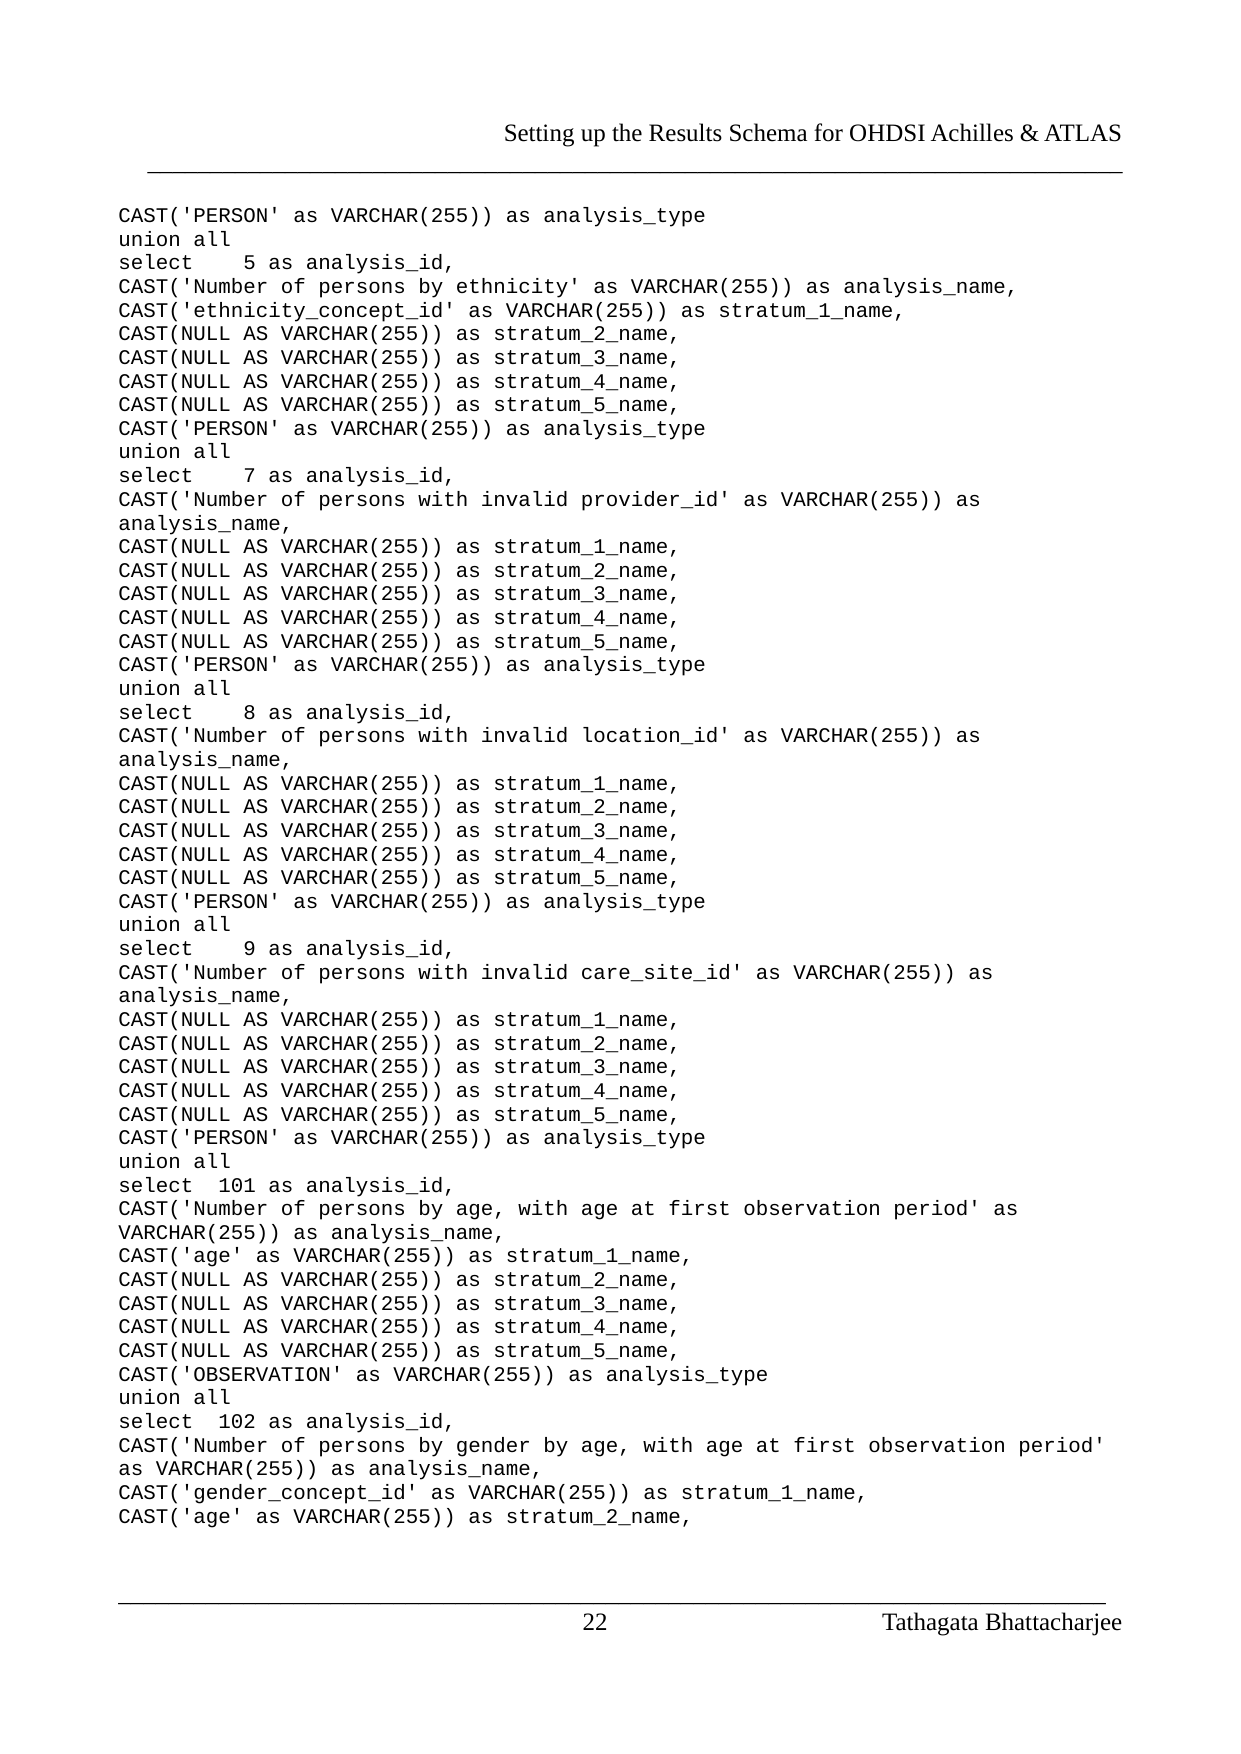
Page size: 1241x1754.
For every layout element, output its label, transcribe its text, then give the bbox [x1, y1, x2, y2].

text select 102 as analysis_id, [118, 1411, 1122, 1435]
text CAST(NULL AS VARCHAR(255)) as stratum_5_name, [118, 1104, 1122, 1127]
text union all [118, 229, 1122, 252]
text CAST(NULL AS VARCHAR(255)) as stratum_2_name, [118, 796, 1122, 820]
text CAST(NULL AS VARCHAR(255)) as stratum_3_name, [118, 583, 1122, 607]
text CAST(NULL AS VARCHAR(255)) as stratum_1_name, [118, 773, 1122, 796]
text CAST(NULL AS VARCHAR(255)) as stratum_4_name, [118, 1316, 1122, 1340]
text CAST(NULL AS VARCHAR(255)) as stratum_5_name, [118, 631, 1122, 654]
text select 7 as analysis_id, [118, 465, 1122, 489]
text CAST('Number of persons by gender by age, with age at first observation period' as VARCHAR(255)) as analysis_name, [118, 1435, 1122, 1482]
text CAST(NULL AS VARCHAR(255)) as stratum_5_name, [118, 1340, 1122, 1364]
text CAST(NULL AS VARCHAR(255)) as stratum_3_name, [118, 1056, 1122, 1080]
text select 9 as analysis_id, [118, 938, 1122, 962]
text CAST('age' as VARCHAR(255)) as stratum_2_name, [118, 1506, 1122, 1529]
text CAST(NULL AS VARCHAR(255)) as stratum_5_name, [118, 867, 1122, 891]
text CAST('PERSON' as VARCHAR(255)) as analysis_type [118, 1127, 1122, 1151]
text CAST(NULL AS VARCHAR(255)) as stratum_4_name, [118, 1080, 1122, 1104]
text CAST(NULL AS VARCHAR(255)) as stratum_1_name, [118, 1009, 1122, 1033]
text CAST('Number of persons by ethnicity' as VARCHAR(255)) as analysis_name, [118, 276, 1122, 300]
text select 101 as analysis_id, [118, 1174, 1122, 1198]
text CAST(NULL AS VARCHAR(255)) as stratum_2_name, [118, 1033, 1122, 1056]
text CAST('Number of persons with invalid provider_id' as VARCHAR(255)) as analysis_name, [118, 489, 1122, 536]
text union all [118, 914, 1122, 938]
text select 8 as analysis_id, [118, 702, 1122, 725]
text CAST('ethnicity_concept_id' as VARCHAR(255)) as stratum_1_name, [118, 300, 1122, 323]
text select 5 as analysis_id, [118, 252, 1122, 276]
text CAST('OBSERVATION' as VARCHAR(255)) as analysis_type [118, 1364, 1122, 1387]
text union all [118, 1387, 1122, 1411]
text CAST('age' as VARCHAR(255)) as stratum_1_name, [118, 1246, 1122, 1269]
text CAST(NULL AS VARCHAR(255)) as stratum_5_name, [118, 394, 1122, 418]
text CAST('Number of persons with invalid care_site_id' as VARCHAR(255)) as analysis_name, [118, 962, 1122, 1009]
text union all [118, 442, 1122, 465]
text CAST('Number of persons by age, with age at first observation period' as VARCHAR(255)) as analysis_name, [118, 1198, 1122, 1246]
text union all [118, 1151, 1122, 1174]
text CAST('PERSON' as VARCHAR(255)) as analysis_type [118, 654, 1122, 678]
text CAST(NULL AS VARCHAR(255)) as stratum_4_name, [118, 607, 1122, 631]
text CAST(NULL AS VARCHAR(255)) as stratum_3_name, [118, 1293, 1122, 1316]
text CAST(NULL AS VARCHAR(255)) as stratum_3_name, [118, 820, 1122, 843]
text union all [118, 678, 1122, 702]
text CAST(NULL AS VARCHAR(255)) as stratum_2_name, [118, 323, 1122, 347]
text CAST(NULL AS VARCHAR(255)) as stratum_3_name, [118, 347, 1122, 371]
text CAST('Number of persons with invalid location_id' as VARCHAR(255)) as analysis_name, [118, 725, 1122, 773]
text CAST(NULL AS VARCHAR(255)) as stratum_2_name, [118, 1269, 1122, 1293]
text CAST('gender_concept_id' as VARCHAR(255)) as stratum_1_name, [118, 1482, 1122, 1506]
text CAST('PERSON' as VARCHAR(255)) as analysis_type [118, 891, 1122, 914]
text CAST(NULL AS VARCHAR(255)) as stratum_2_name, [118, 560, 1122, 583]
text CAST(NULL AS VARCHAR(255)) as stratum_4_name, [118, 371, 1122, 394]
text CAST(NULL AS VARCHAR(255)) as stratum_1_name, [118, 536, 1122, 560]
text CAST('PERSON' as VARCHAR(255)) as analysis_type [118, 205, 1122, 229]
text CAST(NULL AS VARCHAR(255)) as stratum_4_name, [118, 843, 1122, 867]
text CAST('PERSON' as VARCHAR(255)) as analysis_type [118, 418, 1122, 442]
